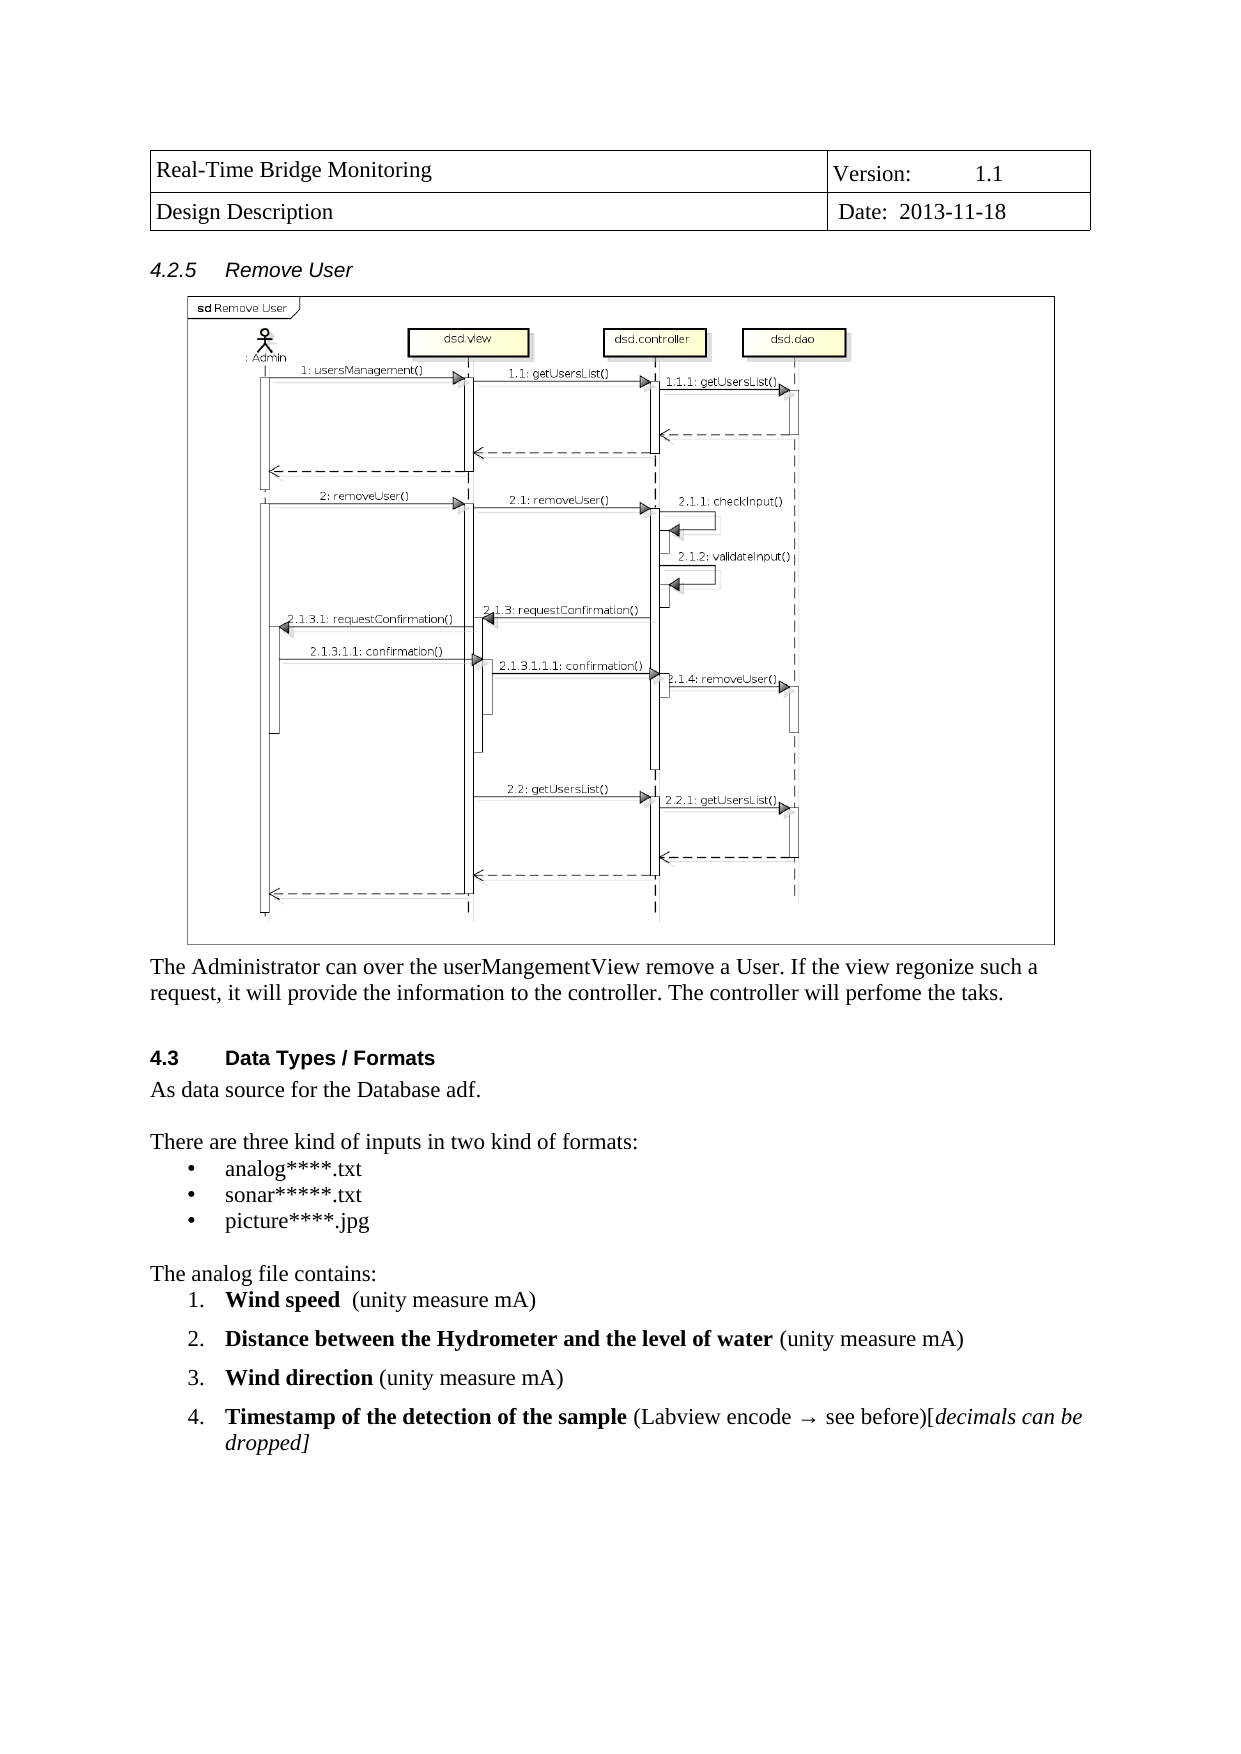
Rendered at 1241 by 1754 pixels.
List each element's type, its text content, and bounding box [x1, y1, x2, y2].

list sonar*****.txt [187, 1181, 1090, 1207]
text There are three kind of inputs in two kind of formats: [150, 1128, 1090, 1155]
list Timestamp of the detection of the sample (Labview encode → see before)[decimals can be dropped] [187, 1403, 1090, 1456]
text As data source for the Database adf. [150, 1076, 1090, 1102]
picture [178, 287, 1063, 953]
list picture****.jpg [187, 1207, 1090, 1234]
subtitle Data Types / Formats [150, 1044, 1090, 1069]
text The Administrator can over the userMangementView remove a User. If the view regonize such a request, it will provide the information to the controller. The controller will perfome the taks. [150, 288, 1090, 1006]
list analog****.txt [187, 1155, 1090, 1181]
list Wind speed (unity measure mA) [187, 1287, 1090, 1313]
list Wind direction (unity measure mA) [187, 1364, 1090, 1391]
subtitle Remove User [150, 256, 1090, 281]
text The analog file contains: [150, 1260, 1090, 1287]
list Distance between the Hydrometer and the level of water (unity measure mA) [187, 1325, 1090, 1352]
